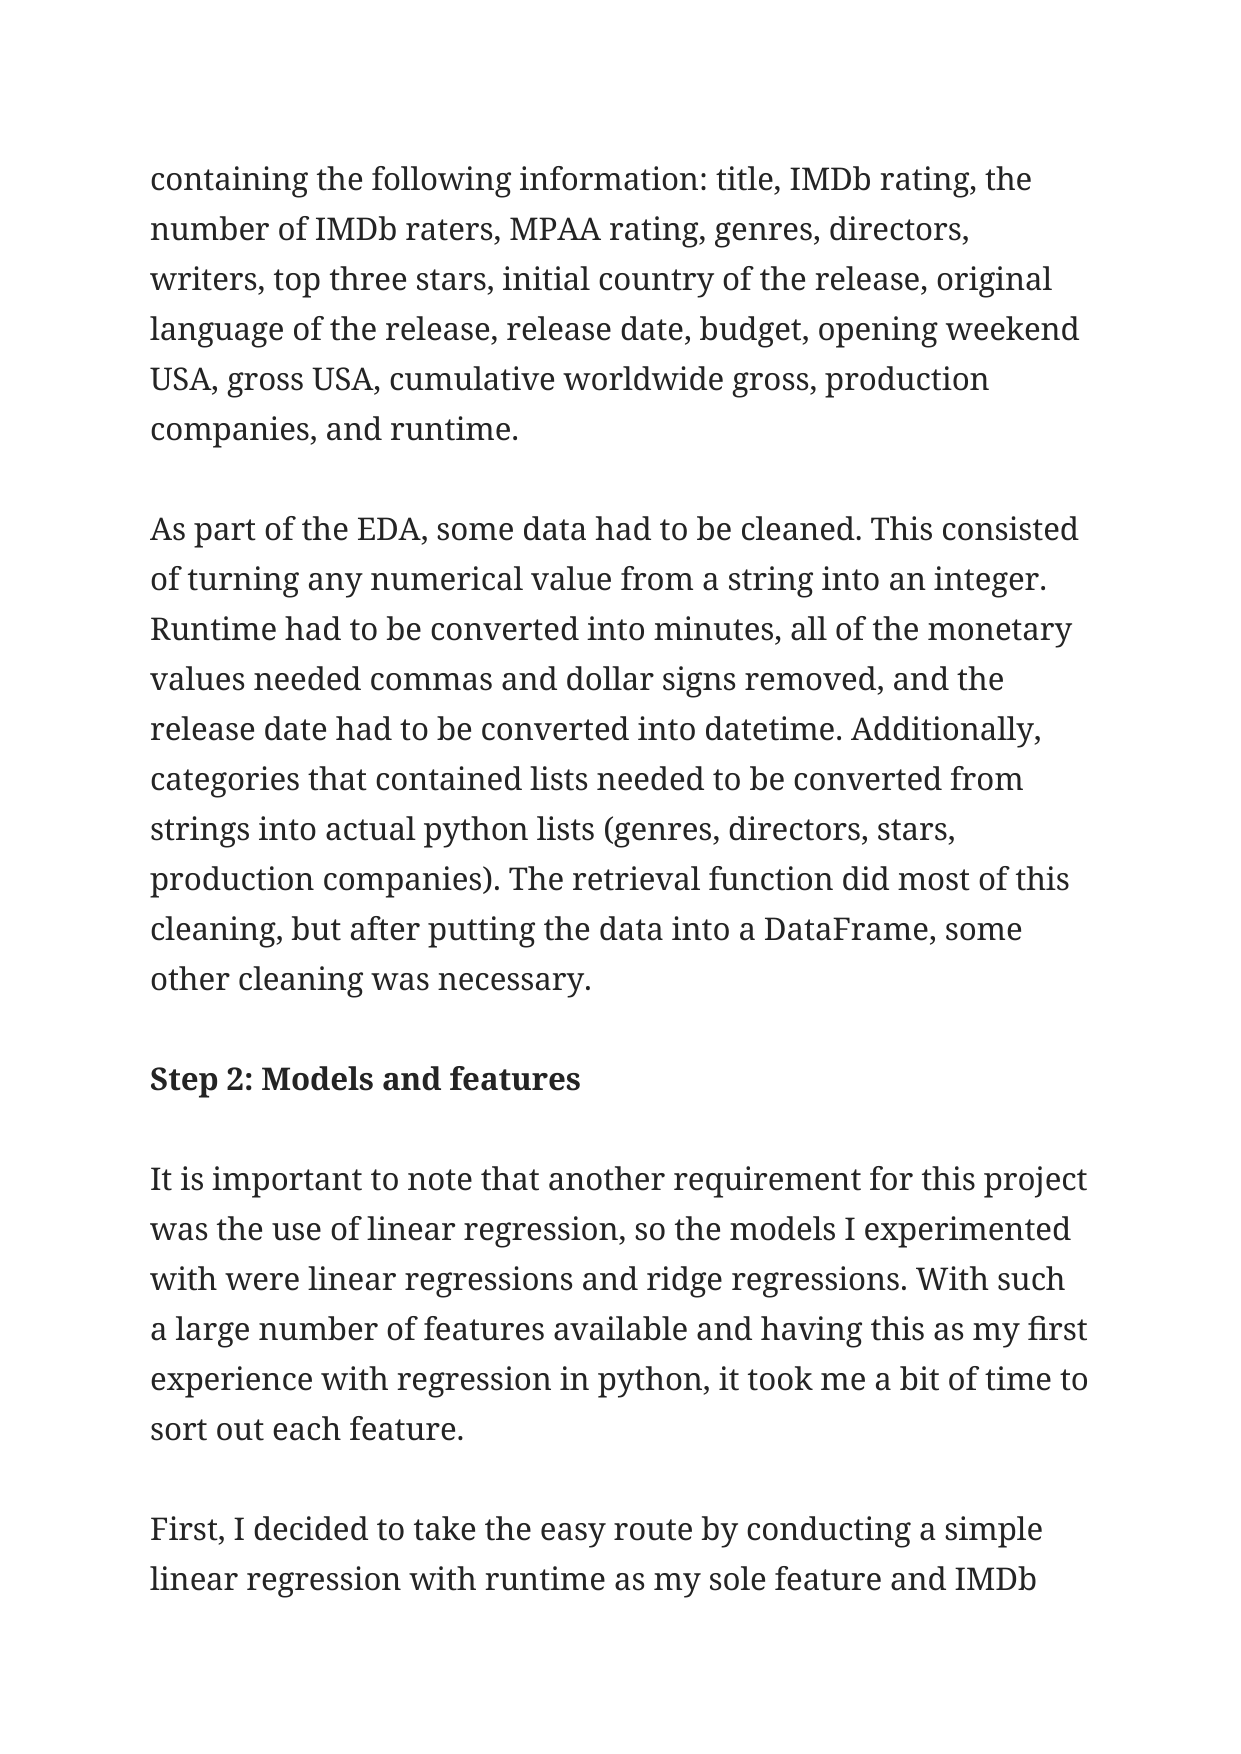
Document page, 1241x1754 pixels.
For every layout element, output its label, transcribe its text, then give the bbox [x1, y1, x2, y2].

text First, I decided to take the easy route by conducting a simple linear regression with runtime as my sole feature and IMDb [150, 1500, 1090, 1600]
text As part of the EDA, some data had to be cleaned. This consisted of turning any numerical value from a string into an integer. Runtime had to be converted into minutes, all of the monetary values needed commas and dollar signs removed, and the release date had to be converted into datetime. Additionally, categories that contained lists needed to be converted from strings into actual python lists (genres, directors, stars, production companies). The retrieval function did most of this cleaning, but after putting the data into a DataFrame, some other cleaning was necessary. [150, 500, 1090, 1000]
text It is important to note that another requirement for this project was the use of linear regression, so the models I experimented with were linear regressions and ridge regressions. With such a large number of features available and having this as my first experience with regression in python, it took me a bit of time to sort out each feature. [150, 1150, 1090, 1450]
text Step 2: Models and features [150, 1050, 1090, 1100]
text containing the following information: title, IMDb rating, the number of IMDb raters, MPAA rating, genres, directors, writers, top three stars, initial country of the release, original language of the release, release date, budget, opening weekend USA, gross USA, cumulative worldwide gross, production companies, and runtime. [150, 150, 1090, 450]
